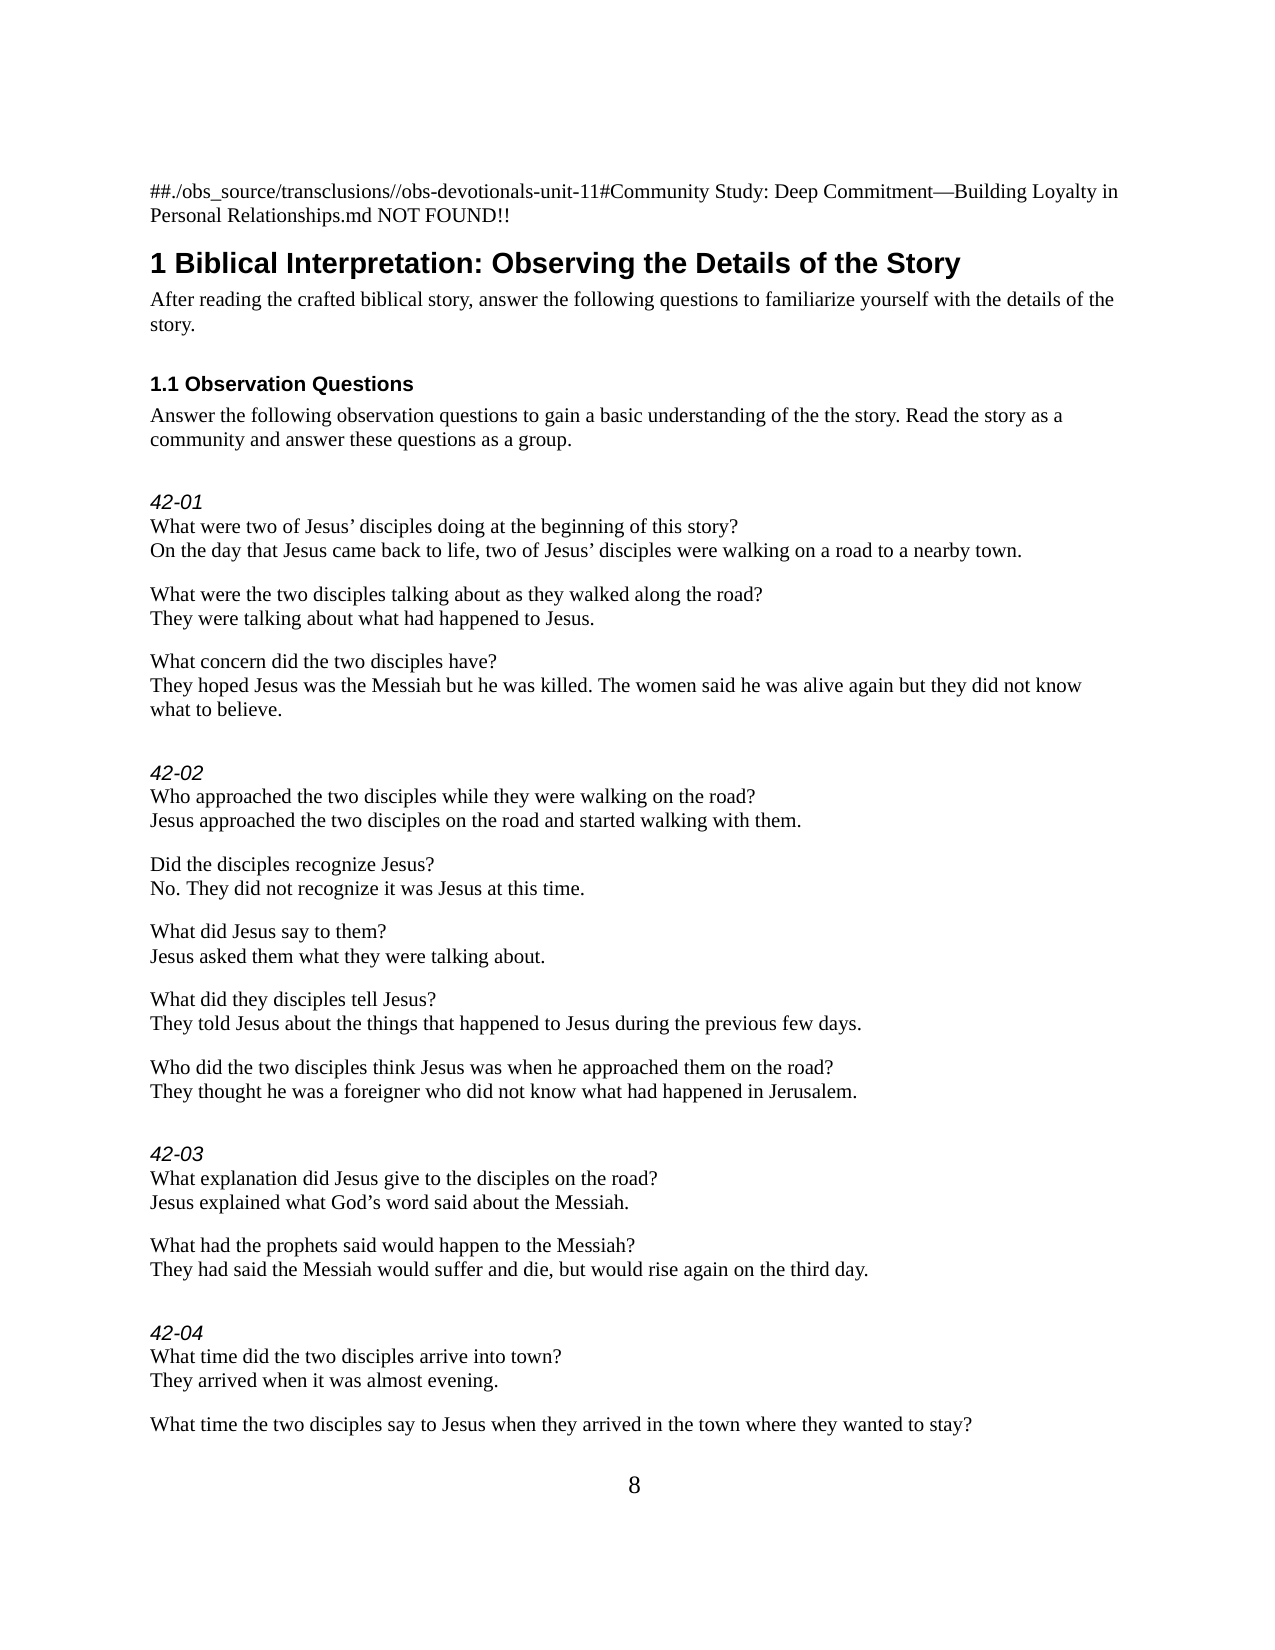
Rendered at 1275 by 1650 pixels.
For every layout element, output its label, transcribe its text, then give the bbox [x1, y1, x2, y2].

subtitle 42-01 [150, 490, 1125, 514]
text Did the disciples recognize Jesus? No. They did not recognize it was Jesus at this time. [150, 852, 1125, 900]
text What time did the two disciples arrive into town? They arrived when it was almost evening. [150, 1344, 1125, 1392]
text What were the two disciples talking about as they walked along the road? They were talking about what had happened to Jesus. [150, 582, 1125, 630]
text Who approached the two disciples while they were walking on the road? Jesus approached the two disciples on the road and started walking with them. [150, 784, 1125, 832]
text What concern did the two disciples have? They hoped Jesus was the Messiah but he was killed. The women said he was alive again but they did not know what to believe. [150, 649, 1125, 721]
subtitle 1.1 Observation Questions [150, 371, 1125, 395]
text What explanation did Jesus give to the disciples on the road? Jesus explained what God’s word said about the Messiah. [150, 1166, 1125, 1214]
text ##./obs_source/transclusions//obs-devotionals-unit-11#Community Study: Deep Commitment—Building Loyalty in Personal Relationships.md NOT FOUND!! [150, 179, 1125, 227]
text What did Jesus say to them? Jesus asked them what they were talking about. [150, 919, 1125, 968]
text Who did the two disciples think Jesus was when he approached them on the road? They thought he was a foreigner who did not know what had happened in Jerusalem. [150, 1055, 1125, 1103]
subtitle 1 Biblical Interpretation: Observing the Details of the Story [150, 246, 1125, 280]
text What had the prophets said would happen to the Messiah? They had said the Messiah would suffer and die, but would rise again on the third day. [150, 1233, 1125, 1281]
subtitle 42-04 [150, 1320, 1125, 1344]
text Answer the following observation questions to gain a basic understanding of the the story. Read the story as a community and answer these questions as a group. [150, 403, 1125, 451]
subtitle 42-03 [150, 1142, 1125, 1166]
text What did they disciples tell Jesus? They told Jesus about the things that happened to Jesus during the previous few days. [150, 987, 1125, 1035]
text What were two of Jesus’ disciples doing at the beginning of this story? On the day that Jesus came back to life, two of Jesus’ disciples were walking on a road to a nearby town. [150, 514, 1125, 562]
subtitle 42-02 [150, 760, 1125, 784]
text After reading the crafted biblical story, answer the following questions to familiarize yourself with the details of the story. [150, 287, 1125, 336]
text What time the two disciples say to Jesus when they arrived in the town where they wanted to stay? [150, 1412, 1125, 1436]
